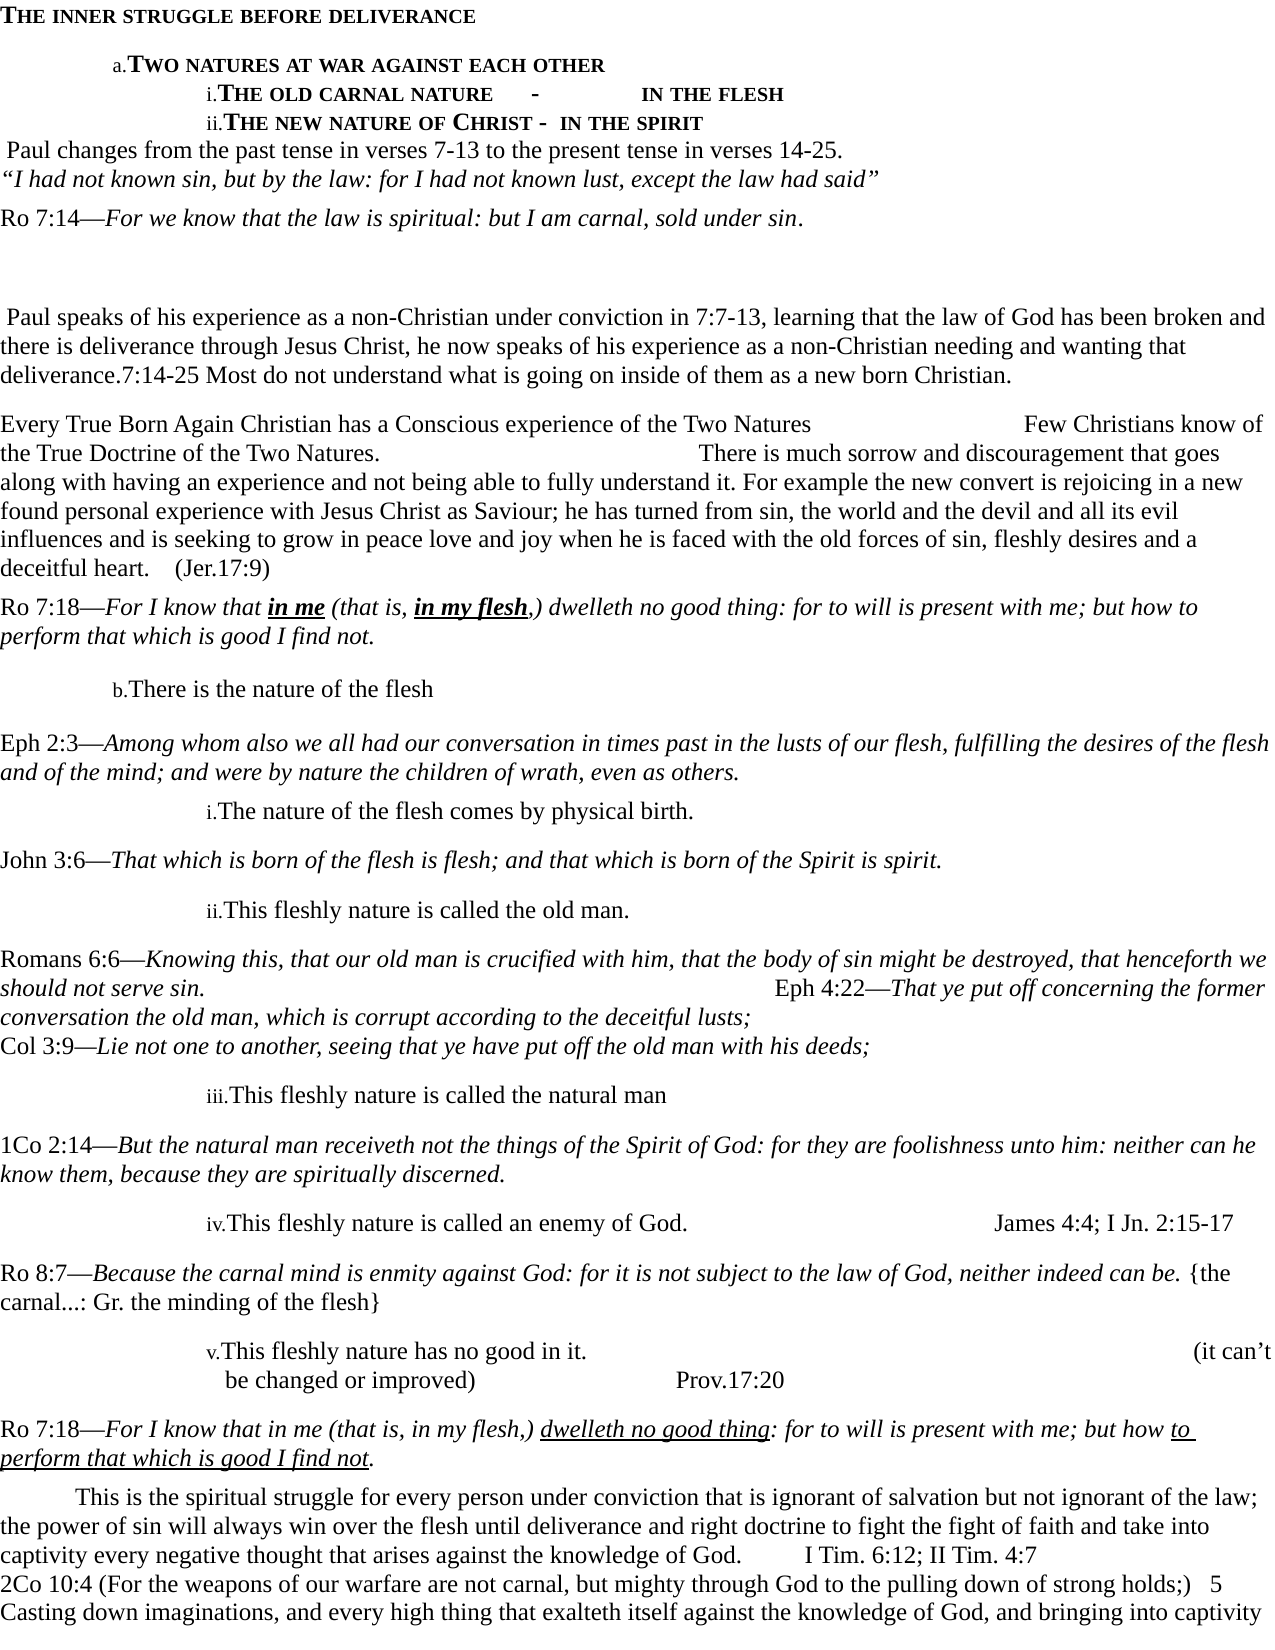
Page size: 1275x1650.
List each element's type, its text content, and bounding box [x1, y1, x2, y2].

text Paul speaks of his experience as a non-Christian under conviction in 7:7-13, learning that the law of God has been broken and there is deliverance through Jesus Christ, he now speaks of his experience as a non-Christian needing and wanting that deliverance.7:14-25 Most do not understand what is going on inside of them as a new born Christian. [0, 302, 1275, 389]
text Eph 2:3—Among whom also we all had our conversation in times past in the lusts of our flesh, fulfilling the desires of the flesh and of the mind; and were by nature the children of wrath, even as others. [0, 728, 1275, 785]
text John 3:6—That which is born of the flesh is flesh; and that which is born of the Spirit is spirit. [0, 845, 1275, 874]
list The old carnal nature - in the flesh [206, 78, 1275, 107]
text “I had not known sin, but by the law: for I had not known lust, except the law had said” [0, 164, 1275, 193]
list The nature of the flesh comes by physical birth. [206, 796, 1275, 824]
text Every True Born Again Christian has a Conscious experience of the Two Natures Few Christians know of the True Doctrine of the Two Natures. There is much sorrow and discouragement that goes along with having an experience and not being able to fully understand it. For example the new convert is rejoicing in a new found personal experience with Jesus Christ as Saviour; he has turned from sin, the world and the devil and all its evil influences and is seeking to grow in peace love and joy when he is faced with the old forces of sin, fleshly desires and a deceitful heart. (Jer.17:9) [0, 409, 1275, 582]
list This fleshly nature has no good in it. (it can’t be changed or improved) Prov.17:20 [206, 1336, 1275, 1394]
text This is the spiritual struggle for every person under conviction that is ignorant of salvation but not ignorant of the law; the power of sin will always win over the flesh until deliverance and right doctrine to fight the fight of faith and take into captivity every negative thought that arises against the knowledge of God. I Tim. 6:12; II Tim. 4:7 2Co 10:4 (For the weapons of our warfare are not carnal, but mighty through God to the pulling down of strong holds;) 5 Casting down imaginations, and every high thing that exalteth itself against the knowledge of God, and bringing into captivity [0, 1482, 1275, 1626]
list The new nature of Christ - in the spirit [206, 107, 1275, 135]
list This fleshly nature is called an enemy of God. James 4:4; I Jn. 2:15-17 [206, 1208, 1275, 1237]
text Ro 7:18—For I know that in me (that is, in my flesh,) dwelleth no good thing: for to will is present with me; but how to perform that which is good I find not. [0, 1414, 1275, 1472]
list There is the nature of the flesh [112, 674, 1275, 703]
text Ro 7:14—For we know that the law is spiritual: but I am carnal, sold under sin. [0, 203, 1275, 232]
text The inner struggle before deliverance [0, 0, 1275, 29]
text 1Co 2:14—But the natural man receiveth not the things of the Spirit of God: for they are foolishness unto him: neither can he know them, because they are spiritually discerned. [0, 1130, 1275, 1187]
text Romans 6:6—Knowing this, that our old man is crucified with him, that the body of sin might be destroyed, that henceforth we should not serve sin. Eph 4:22—That ye put off concerning the former conversation the old man, which is corrupt according to the deceitful lusts; Col 3:9—Lie not one to another, seeing that ye have put off the old man with his deeds; [0, 944, 1275, 1059]
list This fleshly nature is called the natural man [206, 1080, 1275, 1109]
list This fleshly nature is called the old man. [206, 895, 1275, 924]
text Ro 7:18—For I know that in me (that is, in my flesh,) dwelleth no good thing: for to will is present with me; but how to perform that which is good I find not. [0, 592, 1275, 650]
text Paul changes from the past tense in verses 7-13 to the present tense in verses 14-25. [0, 135, 1275, 164]
list Two natures at war against each other [112, 49, 1275, 78]
text Ro 8:7—Because the carnal mind is enmity against God: for it is not subject to the law of God, neither indeed can be. {the carnal...: Gr. the minding of the flesh} [0, 1258, 1275, 1315]
